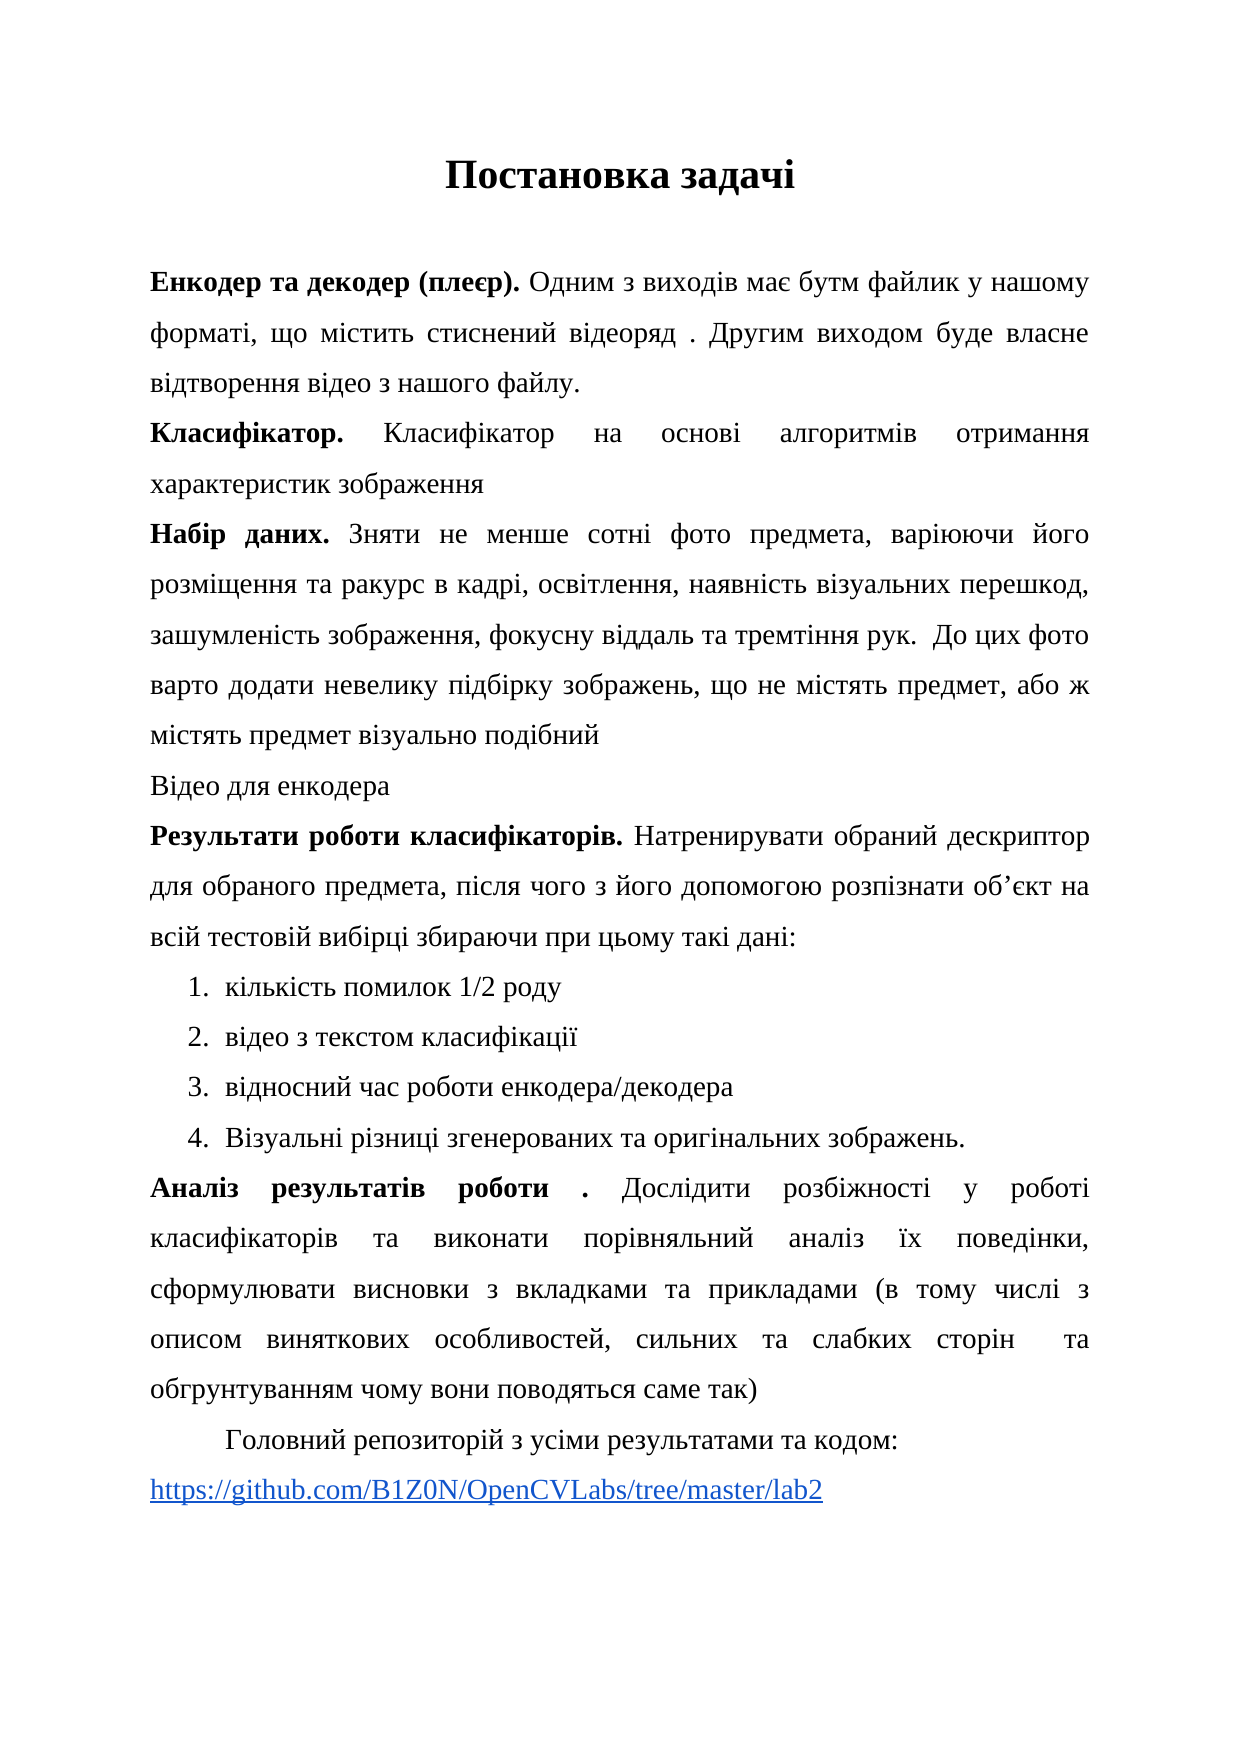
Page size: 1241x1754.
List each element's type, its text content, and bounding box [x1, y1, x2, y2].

list кількість помилок 1/2 роду [187, 969, 1090, 1002]
subtitle Постановка задачі [150, 150, 1090, 198]
text Результати роботи класифікаторів. Натренирувати обраний дескриптор для обраного предмета, після чого з його допомогою розпізнати об’єкт на всій тестовій вибірці збираючи при цьому такі дані: [150, 818, 1090, 952]
text Енкодер та декодер (плеєр). Одним з виходів має бутм файлик у нашому форматі, що містить стиснений відеоряд . Другим виходом буде власне відтворення відео з нашого файлу. [150, 264, 1090, 399]
text Класифікатор. Класифікатор на основі алгоритмів отримання характеристик зображення [150, 416, 1090, 499]
list відносний час роботи енкодера/декодера [187, 1069, 1090, 1103]
text https://github.com/B1Z0N/OpenCVLabs/tree/master/lab2 [150, 1472, 1090, 1506]
text Набір даних. Зняти не менше сотні фото предмета, варіюючи його розміщення та ракурс в кадрі, освітлення, наявність візуальних перешкод, зашумленість зображення, фокусну віддаль та тремтіння рук. До цих фото варто додати невелику підбірку зображень, що не містять предмет, або ж містять предмет візуально подібний [150, 516, 1090, 751]
list Візуальні різниці згенерованих та оригінальних зображень. [187, 1120, 1090, 1153]
text Головний репозиторій з усіми результатами та кодом: [225, 1422, 1090, 1455]
text Аналіз результатів роботи . Дослідити розбіжності у роботі класифікаторів та виконати порівняльний аналіз їх поведінки, сформулювати висновки з вкладками та прикладами (в тому числі з описом виняткових особливостей, сильних та слабких сторін та обгрунтуванням чому вони поводяться саме так) [150, 1170, 1090, 1405]
list відео з текстом класифікації [187, 1019, 1090, 1053]
text Відео для енкодера [150, 768, 1090, 801]
